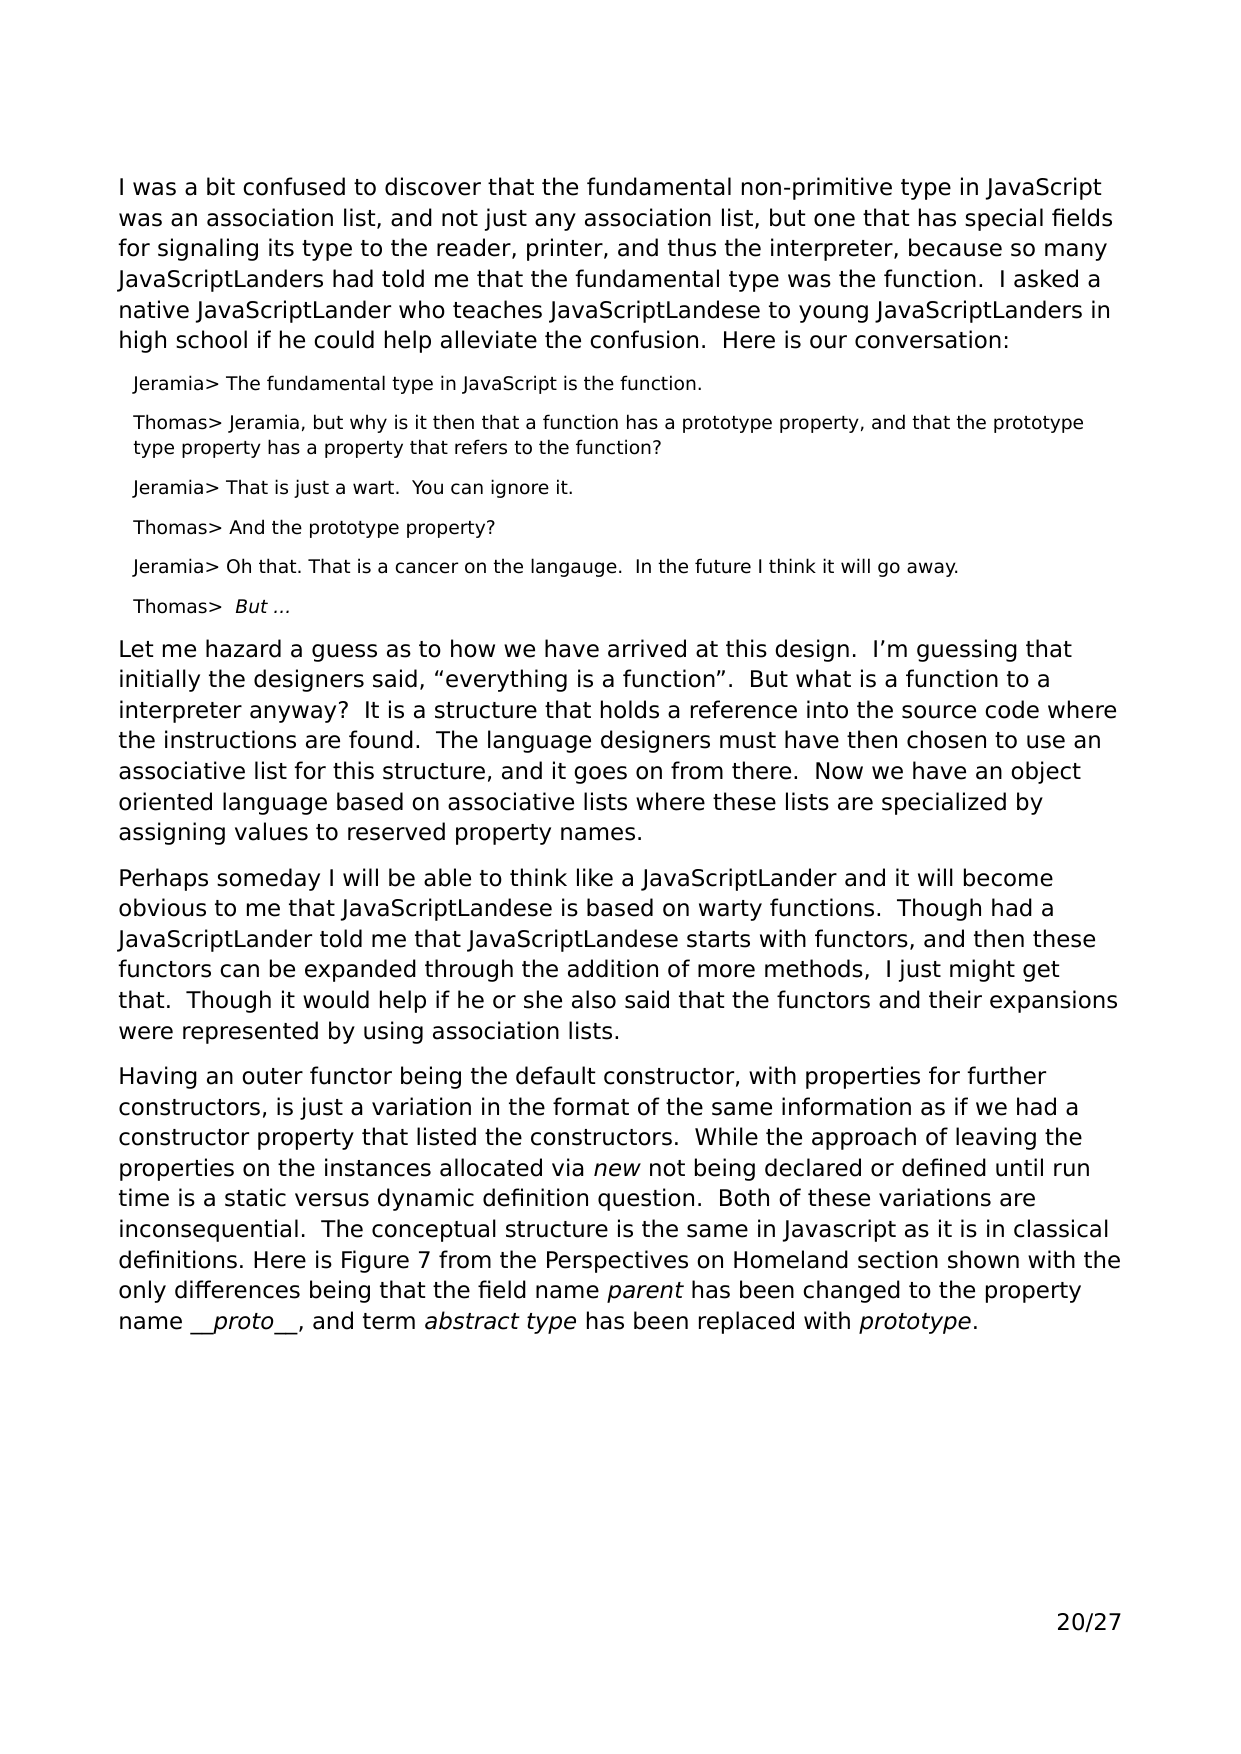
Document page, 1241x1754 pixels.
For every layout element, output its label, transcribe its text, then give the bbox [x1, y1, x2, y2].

text Perhaps someday I will be able to think like a JavaScriptLander and it will become obvious to me that JavaScriptLandese is based on warty functions. Though had a JavaScriptLander told me that JavaScriptLandese starts with functors, and then these functors can be expanded through the addition of more methods, I just might get that. Though it would help if he or she also said that the functors and their expansions were represented by using association lists. [118, 865, 1122, 1044]
text Thomas> But ... [133, 596, 1122, 618]
text Jeramia> That is just a wart. You can ignore it. [133, 477, 1122, 499]
text Let me hazard a guess as to how we have arrived at this design. I’m guessing that initially the designers said, “everything is a function”. But what is a function to a interpreter anyway? It is a structure that holds a reference into the source code where the instructions are found. The language designers must have then chosen to use an associative list for this structure, and it goes on from there. Now we have an object oriented language based on associative lists where these lists are specialized by assigning values to reserved property names. [118, 636, 1122, 846]
text Jeramia> The fundamental type in JavaScript is the function. [133, 373, 1122, 394]
text Jeramia> Oh that. That is a cancer on the langauge. In the future I think it will go away. [133, 556, 1122, 578]
text Thomas> And the prototype property? [133, 517, 1122, 539]
text Having an outer functor being the default constructor, with properties for further constructors, is just a variation in the format of the same information as if we had a constructor property that listed the constructors. While the approach of leaving the properties on the instances allocated via new not being declared or defined until run time is a static versus dynamic definition question. Both of these variations are inconsequential. The conceptual structure is the same in Javascript as it is in classical definitions. Here is Figure 7 from the Perspectives on Homeland section shown with the only differences being that the field name parent has been changed to the property name __proto__, and term abstract type has been replaced with prototype. [118, 1063, 1122, 1335]
text I was a bit confused to discover that the fundamental non-primitive type in JavaScript was an association list, and not just any association list, but one that has special fields for signaling its type to the reader, printer, and thus the interpreter, because so many JavaScriptLanders had told me that the fundamental type was the function. I asked a native JavaScriptLander who teaches JavaScriptLandese to young JavaScriptLanders in high school if he could help alleviate the confusion. Here is our conversation: [118, 174, 1122, 354]
text Thomas> Jeramia, but why is it then that a function has a prototype property, and that the prototype type property has a property that refers to the function? [133, 412, 1122, 459]
